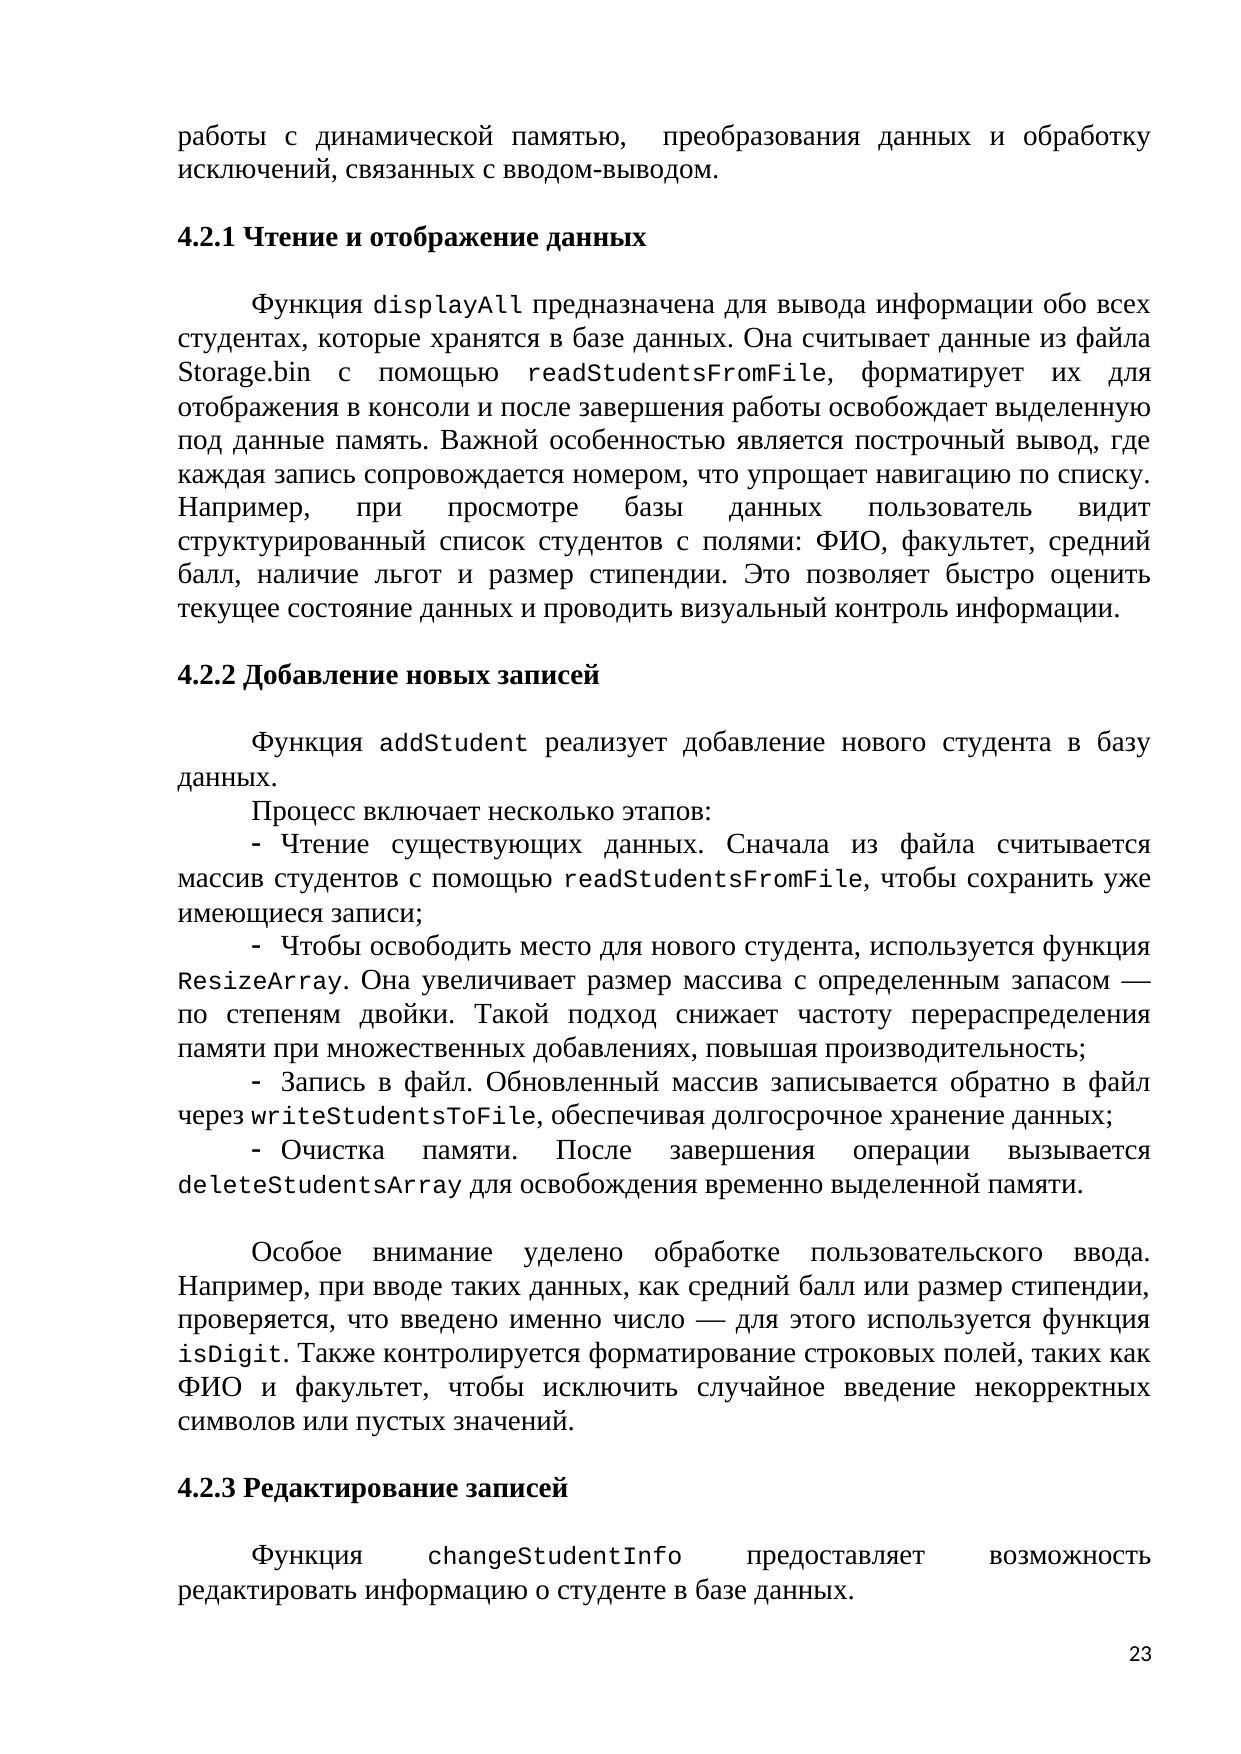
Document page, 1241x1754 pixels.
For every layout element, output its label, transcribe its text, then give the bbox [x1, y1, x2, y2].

text Функция changeStudentInfo предоставляет возможность редактировать информацию о студенте в базе данных. [177, 1537, 1152, 1606]
list Чтобы освободить место для нового студента, используется функция ResizeArray. Она увеличивает размер массива с определенным запасом — по степеням двойки. Такой подход снижает частоту перераспределения памяти при множественных добавлениях, повышая производительность; [177, 928, 1152, 1064]
text Процесс включает несколько этапов: [177, 793, 1152, 826]
subtitle 4.2.1 Чтение и отображение данных [177, 219, 1152, 252]
text работы с динамической памятью, преобразования данных и обработку исключений, связанных с вводом-выводом. [177, 118, 1152, 185]
text Функция addStudent реализует добавление нового студента в базу данных. [177, 724, 1152, 793]
list Запись в файл. Обновленный массив записывается обратно в файл через writeStudentsToFile, обеспечивая долгосрочное хранение данных; [177, 1064, 1152, 1132]
subtitle 4.2.2 Добавление новых записей [177, 657, 1152, 691]
text Особое внимание уделено обработке пользовательского ввода. Например, при вводе таких данных, как средний балл или размер стипендии, проверяется, что введено именно число — для этого используется функция isDigit. Также контролируется форматирование строковых полей, таких как ФИО и факультет, чтобы исключить случайное введение некорректных символов или пустых значений. [177, 1234, 1152, 1437]
list Чтение существующих данных. Сначала из файла считывается массив студентов с помощью readStudentsFromFile, чтобы сохранить уже имеющиеся записи; [177, 826, 1152, 928]
list Очистка памяти. После завершения операции вызывается deleteStudentsArray для освобождения временно выделенной памяти. [177, 1132, 1152, 1201]
subtitle 4.2.3 Редактирование записей [177, 1470, 1152, 1504]
text Функция displayAll предназначена для вывода информации обо всех студентах, которые хранятся в базе данных. Она считывает данные из файла Storage.bin с помощью readStudentsFromFile, форматирует их для отображения в консоли и после завершения работы освобождает выделенную под данные память. Важной особенностью является построчный вывод, где каждая запись сопровождается номером, что упрощает навигацию по списку. Например, при просмотре базы данных пользователь видит структурированный список студентов с полями: ФИО, факультет, средний балл, наличие льгот и размер стипендии. Это позволяет быстро оценить текущее состояние данных и проводить визуальный контроль информации. [177, 286, 1152, 624]
